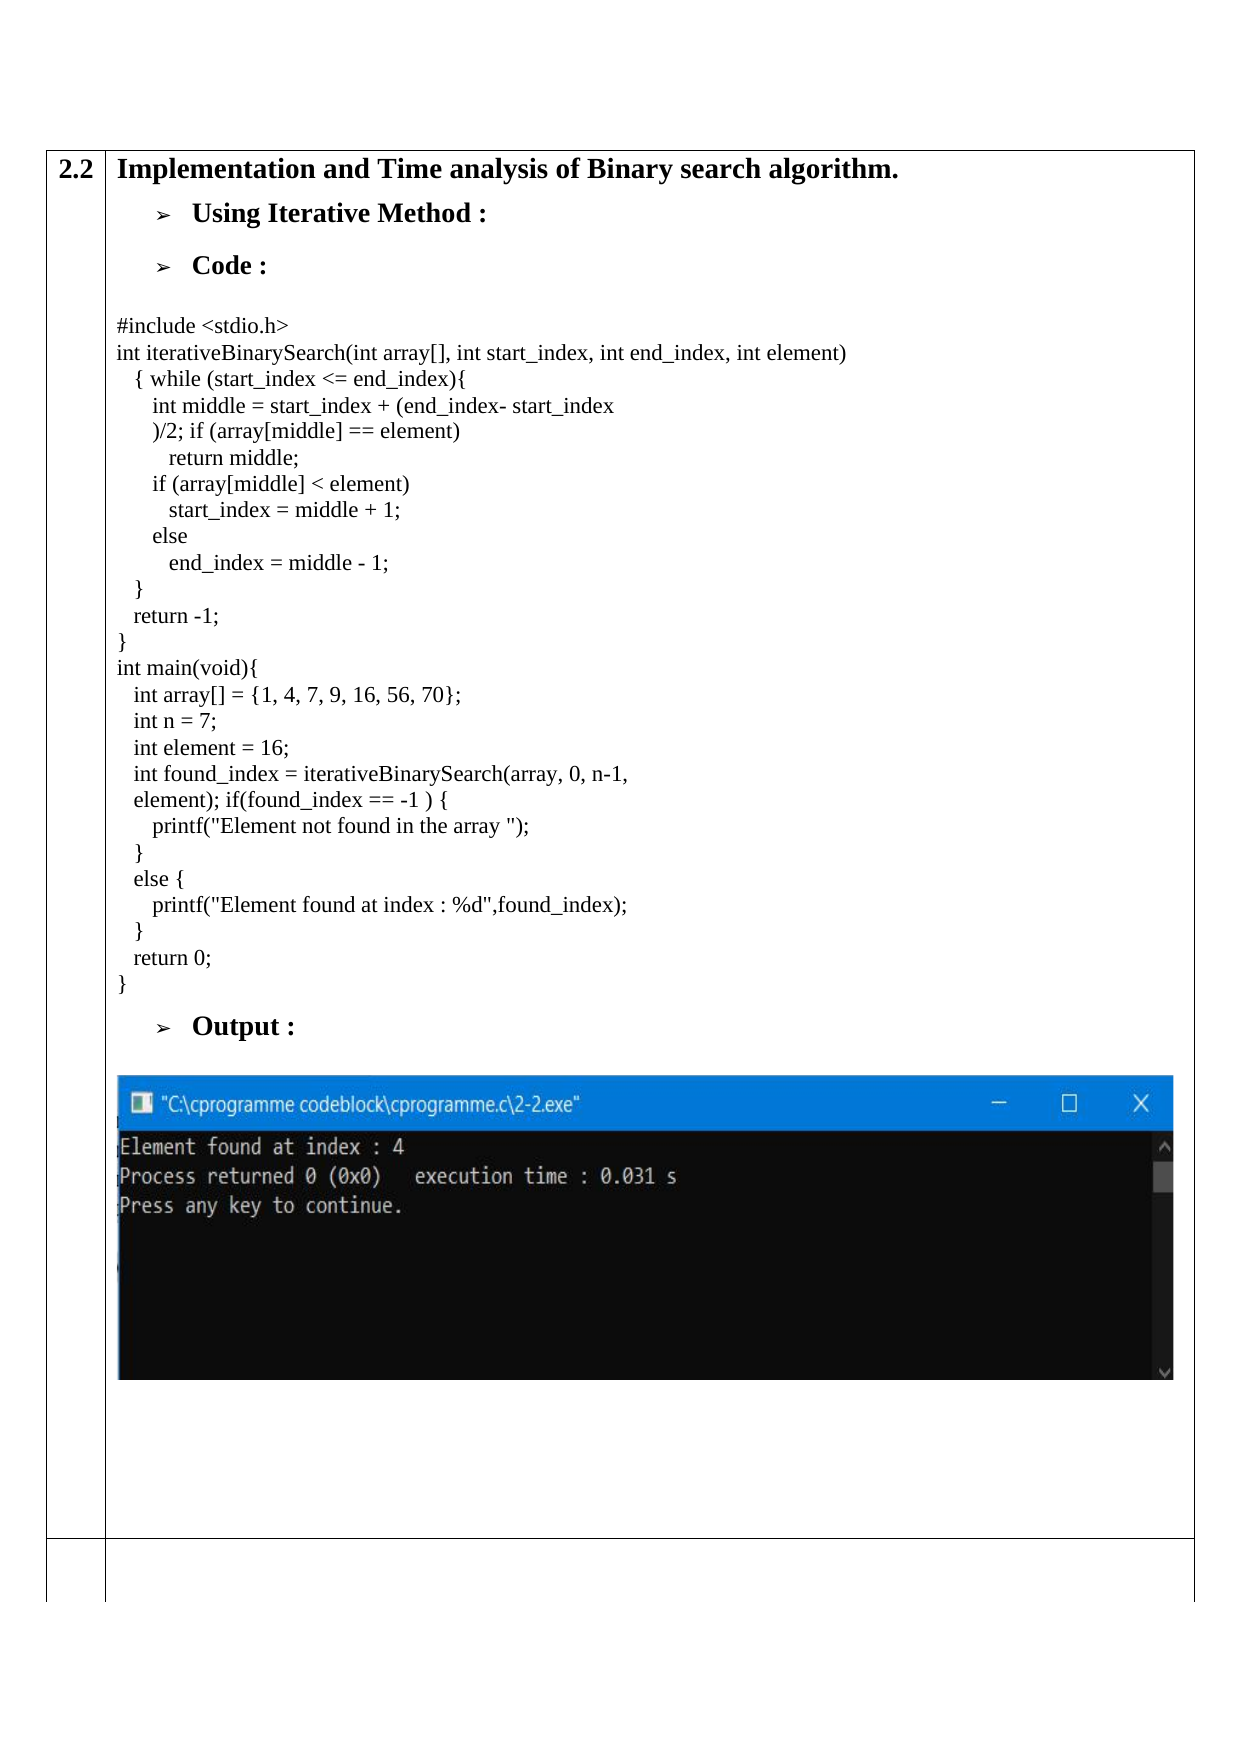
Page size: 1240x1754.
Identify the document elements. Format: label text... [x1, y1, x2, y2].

text } [133, 576, 1089, 602]
text int array[] = {1, 4, 7, 9, 16, 56, 70}; [133, 681, 1089, 707]
text printf("Element not found in the array "); [152, 812, 1089, 839]
text #include <stdio.h> [117, 313, 1089, 339]
text printf("Element found at index : %d",found_index); [152, 892, 1089, 918]
text return middle; [169, 444, 1089, 470]
text Implementation and Time analysis of Binary search algorithm. [117, 151, 1089, 184]
list Output : [154, 1009, 1089, 1041]
text return -1; [133, 602, 1089, 628]
text int n = 7; [133, 707, 1089, 733]
text else { [133, 865, 1089, 892]
text if (array[middle] < element) [152, 470, 1089, 497]
text int found_index = iterativeBinarySearch(array, 0, n-1, element); if(found_index == -1 ) { [133, 761, 720, 812]
text start_index = middle + 1; [169, 497, 1089, 523]
list Using Iterative Method : [154, 196, 1089, 229]
text int element = 16; [133, 733, 1089, 760]
text } [133, 839, 1089, 865]
text int middle = start_index + (end_index- start_index )/2; if (array[middle] == element) [152, 393, 651, 444]
text } [133, 918, 1089, 944]
text else [152, 523, 1089, 549]
text int main(void){ [117, 654, 1089, 681]
text } [117, 971, 1089, 997]
text } [117, 628, 1089, 654]
list Code : [154, 256, 1089, 279]
text end_index = middle - 1; [169, 549, 1089, 576]
text return 0; [133, 944, 1089, 971]
text 2.2 [58, 152, 94, 184]
text int iterativeBinarySearch(int array[], int start_index, int end_index, int element){ while (start_index <= end_index){ [116, 340, 858, 391]
